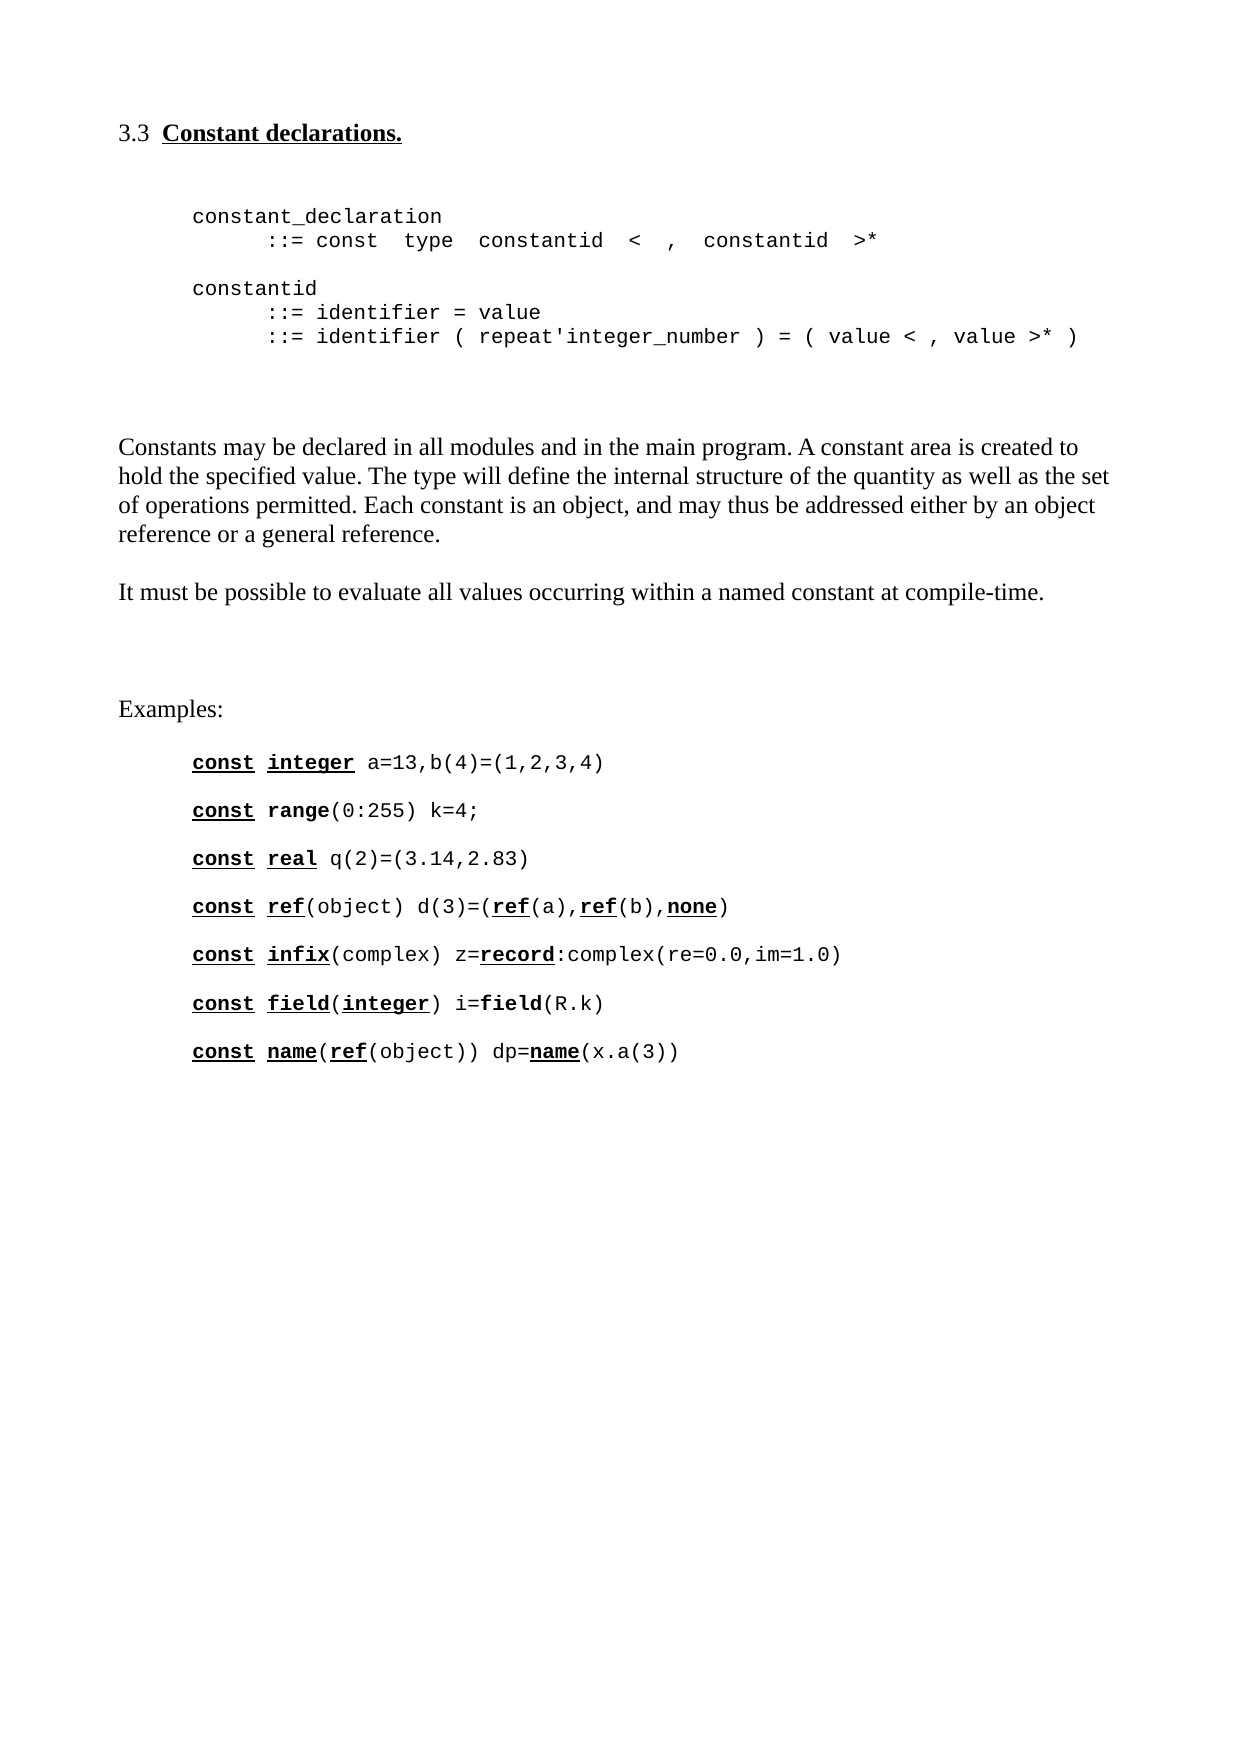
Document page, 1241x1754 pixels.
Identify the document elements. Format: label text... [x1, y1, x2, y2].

text const integer a=13,b(4)=(1,2,3,4) [118, 752, 1122, 776]
text const name(ref(object)) dp=name(x.a(3)) [118, 1041, 1122, 1064]
text const infix(complex) z=record:complex(re=0.0,im=1.0) [118, 944, 1122, 968]
text Examples: [118, 694, 1122, 722]
text It must be possible to evaluate all values occurring within a named constant at compile-time. [118, 577, 1122, 606]
text ::= identifier = value [118, 302, 1122, 326]
text const field(integer) i=field(R.k) [118, 993, 1122, 1016]
text const real q(2)=(3.14,2.83) [118, 848, 1122, 872]
text const ref(object) d(3)=(ref(a),ref(b),none) [118, 896, 1122, 920]
text ::= const type constantid < , constantid >* [118, 230, 1122, 253]
text constantid [118, 278, 1122, 301]
text const range(0:255) k=4; [118, 800, 1122, 824]
text constant_declaration [118, 206, 1122, 229]
text Constants may be declared in all modules and in the main program. A constant area is created to hold the specified value. The type will define the internal structure of the quantity as well as the set of operations permitted. Each constant is an object, and may thus be addressed either by an object reference or a general reference. [118, 432, 1122, 547]
text 3.3 Constant declarations. [118, 118, 1122, 147]
text ::= identifier ( repeat'integer_number ) = ( value < , value >* ) [118, 326, 1122, 349]
